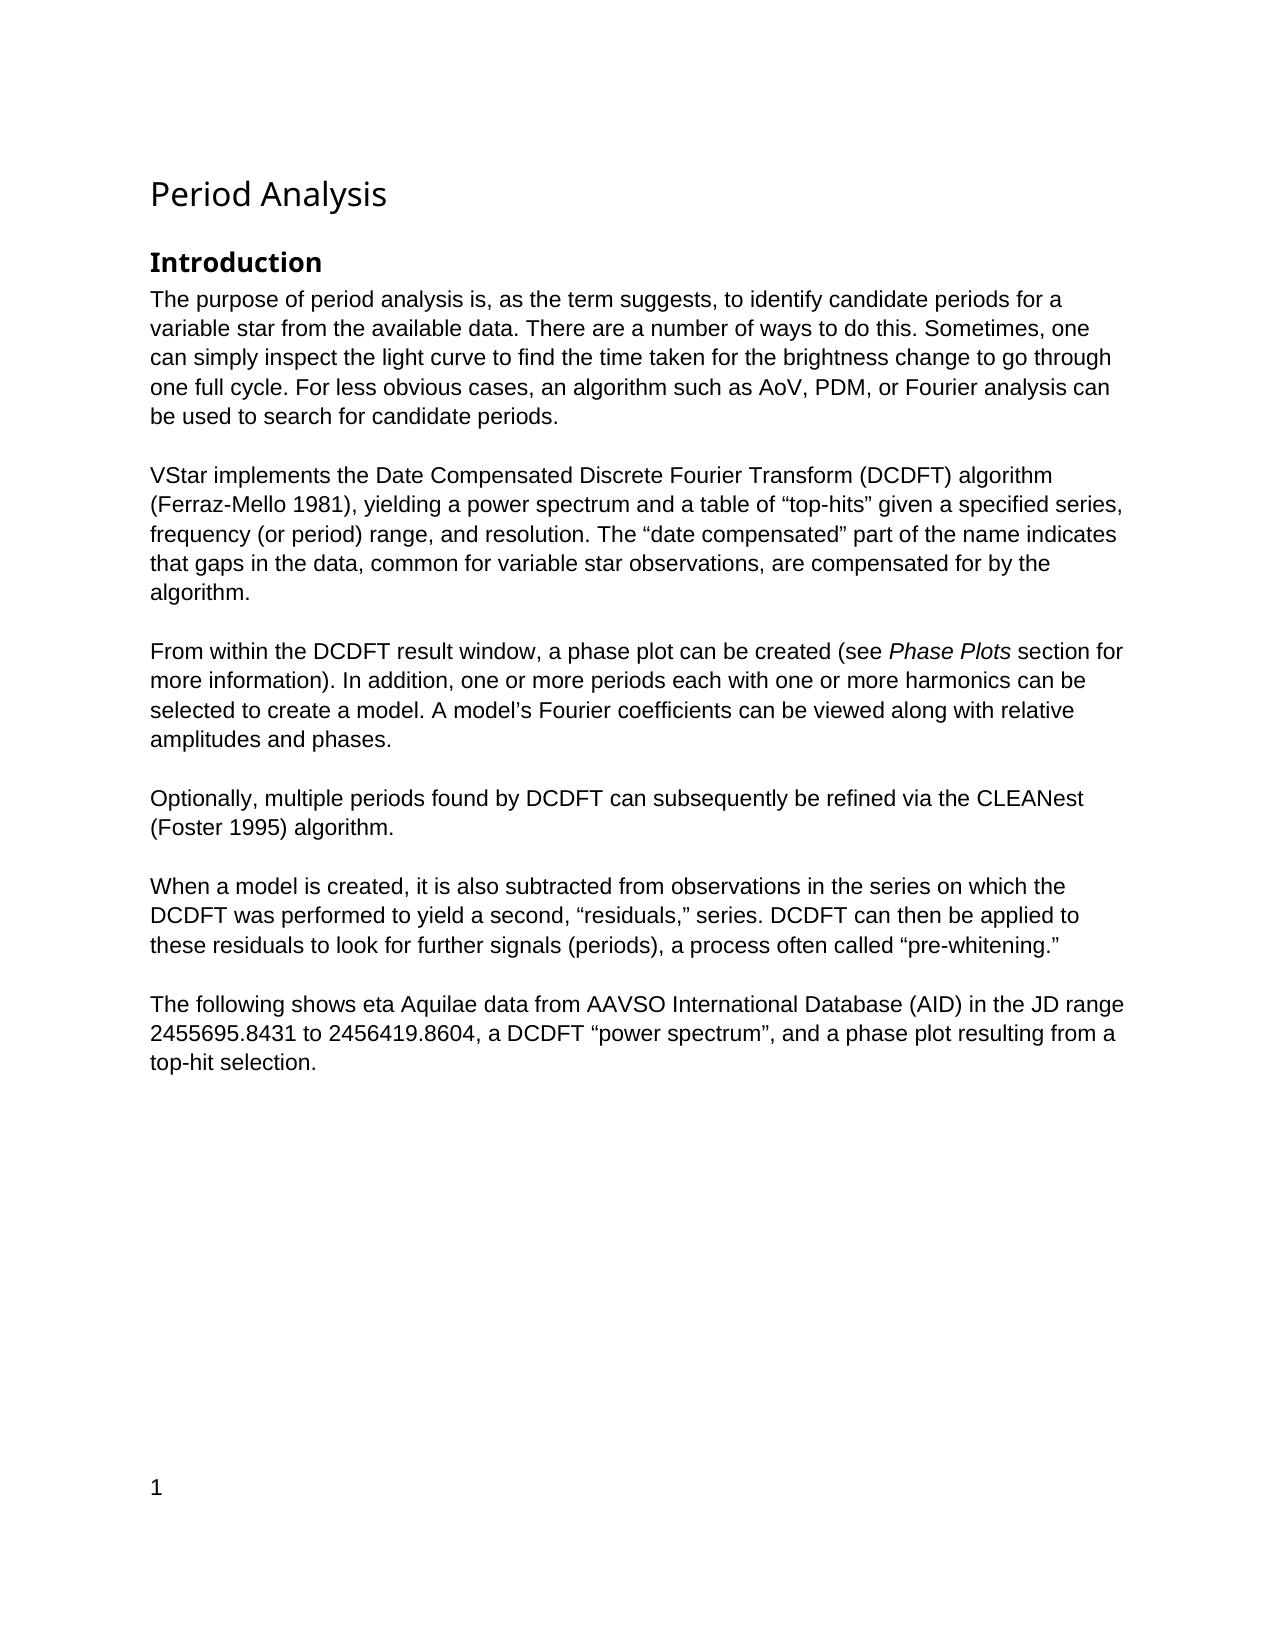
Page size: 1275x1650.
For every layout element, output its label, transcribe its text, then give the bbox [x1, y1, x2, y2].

text Optionally, multiple periods found by DCDFT can subsequently be refined via the CLEANest (Foster 1995) algorithm. [150, 786, 1125, 841]
text When a model is created, it is also subtracted from observations in the series on which the DCDFT was performed to yield a second, “residuals,” series. DCDFT can then be applied to these residuals to look for further signals (periods), a process often called “pre-whitening.” [150, 874, 1125, 958]
text The following shows eta Aquilae data from AAVSO International Database (AID) in the JD range 2455695.8431 to 2456419.8604, a DCDFT “power spectrum”, and a phase plot resulting from a top-hit selection. [150, 991, 1125, 1076]
subtitle Period Analysis [150, 171, 1125, 216]
text VStar implements the Date Compensated Discrete Fourier Transform (DCDFT) algorithm (Ferraz-Mello 1981), yielding a power spectrum and a table of “top-hits” given a specified series, frequency (or period) range, and resolution. The “date compensated” part of the name indicates that gaps in the data, common for variable star observations, are compensated for by the algorithm. [150, 462, 1125, 606]
subtitle Introduction [150, 244, 1125, 281]
text From within the DCDFT result window, a phase plot can be created (see Phase Plots section for more information). In addition, one or more periods each with one or more harmonics can be selected to create a model. A model’s Fourier coefficients can be viewed along with relative amplitudes and phases. [150, 639, 1125, 752]
text The purpose of period analysis is, as the term suggests, to identify candidate periods for a variable star from the available data. There are a number of ways to do this. Sometimes, one can simply inspect the light curve to find the time taken for the brightness change to go through one full cycle. For less obvious cases, an algorithm such as AoV, PDM, or Fourier analysis can be used to search for candidate periods. [150, 286, 1125, 429]
